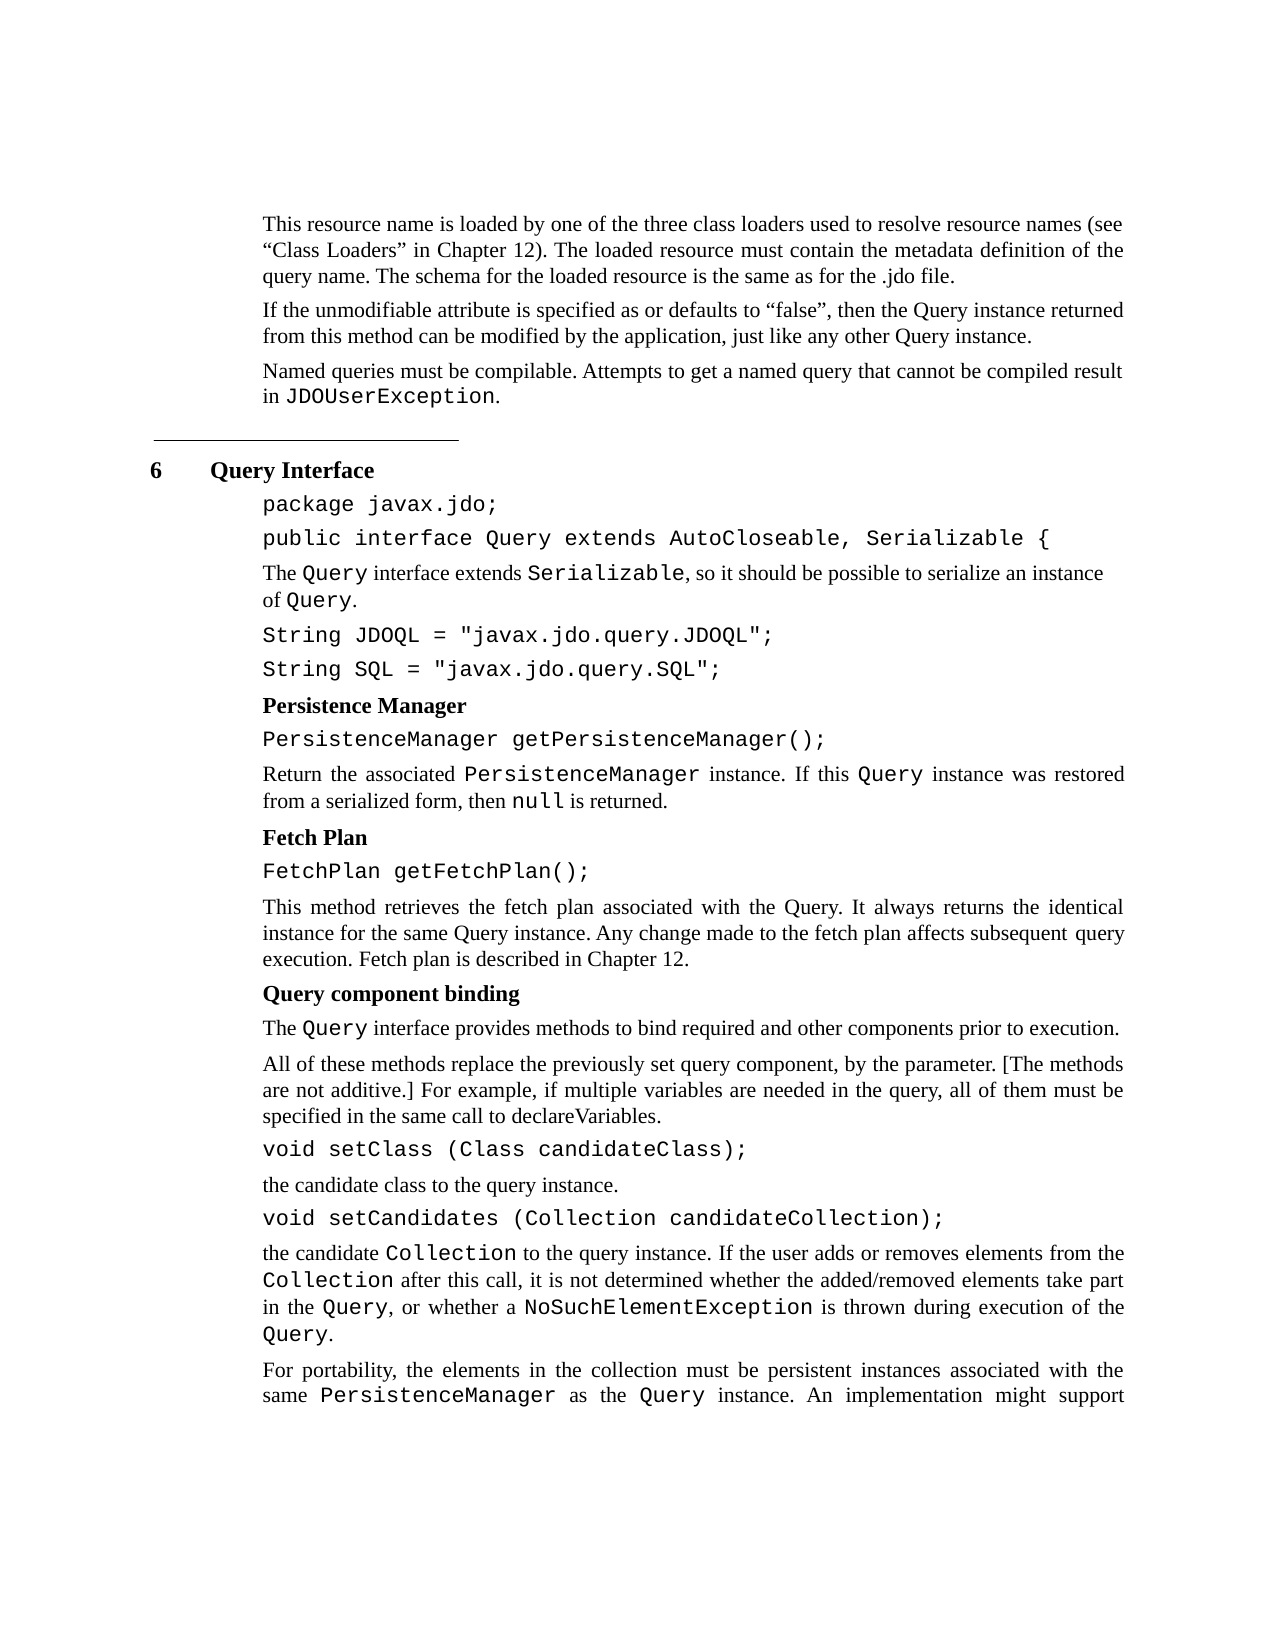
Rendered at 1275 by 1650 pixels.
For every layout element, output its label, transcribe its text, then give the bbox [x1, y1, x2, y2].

text A14.6-21 [This method retrieves the fetch plan associated with the Query. It always returns the identical instance for the same Query instance. Any change made to the fetch plan affects subsequent query execution.] Fetch plan is described in Chapter 12. [262, 893, 1125, 971]
text public interface Query extends AutoCloseable, Serializable { [262, 526, 1125, 552]
text A14.6-2 [Return the associated PersistenceManager instance.] A14.6-3 [If this Query instance was restored from a serialized form, then null is returned. ] [262, 761, 1125, 815]
text FetchPlan getFetchPlan(); [262, 859, 1125, 885]
text A14.6-4 [BindBindthe candidate class to the query instance.] [262, 1171, 1125, 1197]
text void setClass (Class candidateClass); [262, 1137, 1125, 1163]
subtitle Query Interface [150, 456, 1125, 483]
text void setCandidates (Collection candidateCollection); [262, 1206, 1125, 1232]
text A14.5-15 [If the unmodifiable attribute is specified as or defaults to “false”, then the Query instance returned from this method can be modified by the application, just like any other Query instance.] [262, 296, 1125, 348]
text A14.5-16 [Named queries must be compilable. Attempts to get a named query that cannot be compiled result in JDOUserException.] [262, 357, 1125, 410]
text String SQL = "javax.jdo.query.SQL"; [262, 657, 1125, 683]
text A14.6-1 [The Query interface extends Serializable, so it should be possible to serialize an instance of Query.] [262, 560, 1125, 614]
subtitle Query component binding [150, 980, 1125, 1007]
text A14.6-5 [BindBindthe candidate Collection to the query instance.] If the user adds or removes elements from the Collection after this call, it is not determined whether the added/removed elements take part in the Query, or whether a NoSuchElementException is thrown during execution of the Query. [262, 1240, 1125, 1348]
text String JDOQL = "javax.jdo.query.JDOQL"; [262, 623, 1125, 649]
subtitle Fetch Plan [150, 823, 1125, 851]
text For portability, the elements in the collection must be persistent instances associated with the same PersistenceManager as the Query instance. An implementation might support [262, 1356, 1125, 1409]
text PersistenceManager getPersistenceManager(); [262, 727, 1125, 753]
text The Query interface provides methods to bind required and other components prior to execution. [262, 1015, 1125, 1042]
subtitle Persistence Manager [150, 691, 1125, 718]
text A14.6-15 [All of these methods replace the previously set query component, by the parameter. [The methods are not additive.] For example, if multiple variables are needed in the query, all of them must be specified in the same call to declareVariables.] [262, 1051, 1125, 1129]
text This resource name is loaded by one of the three class loaders used to resolve resource names (see “Class Loaders” in Chapter 12). The loaded resource must contain the metadata definition of the query name. The schema for the loaded resource is the same as for the .jdo file. [262, 210, 1125, 288]
text package javax.jdo; [262, 492, 1125, 518]
